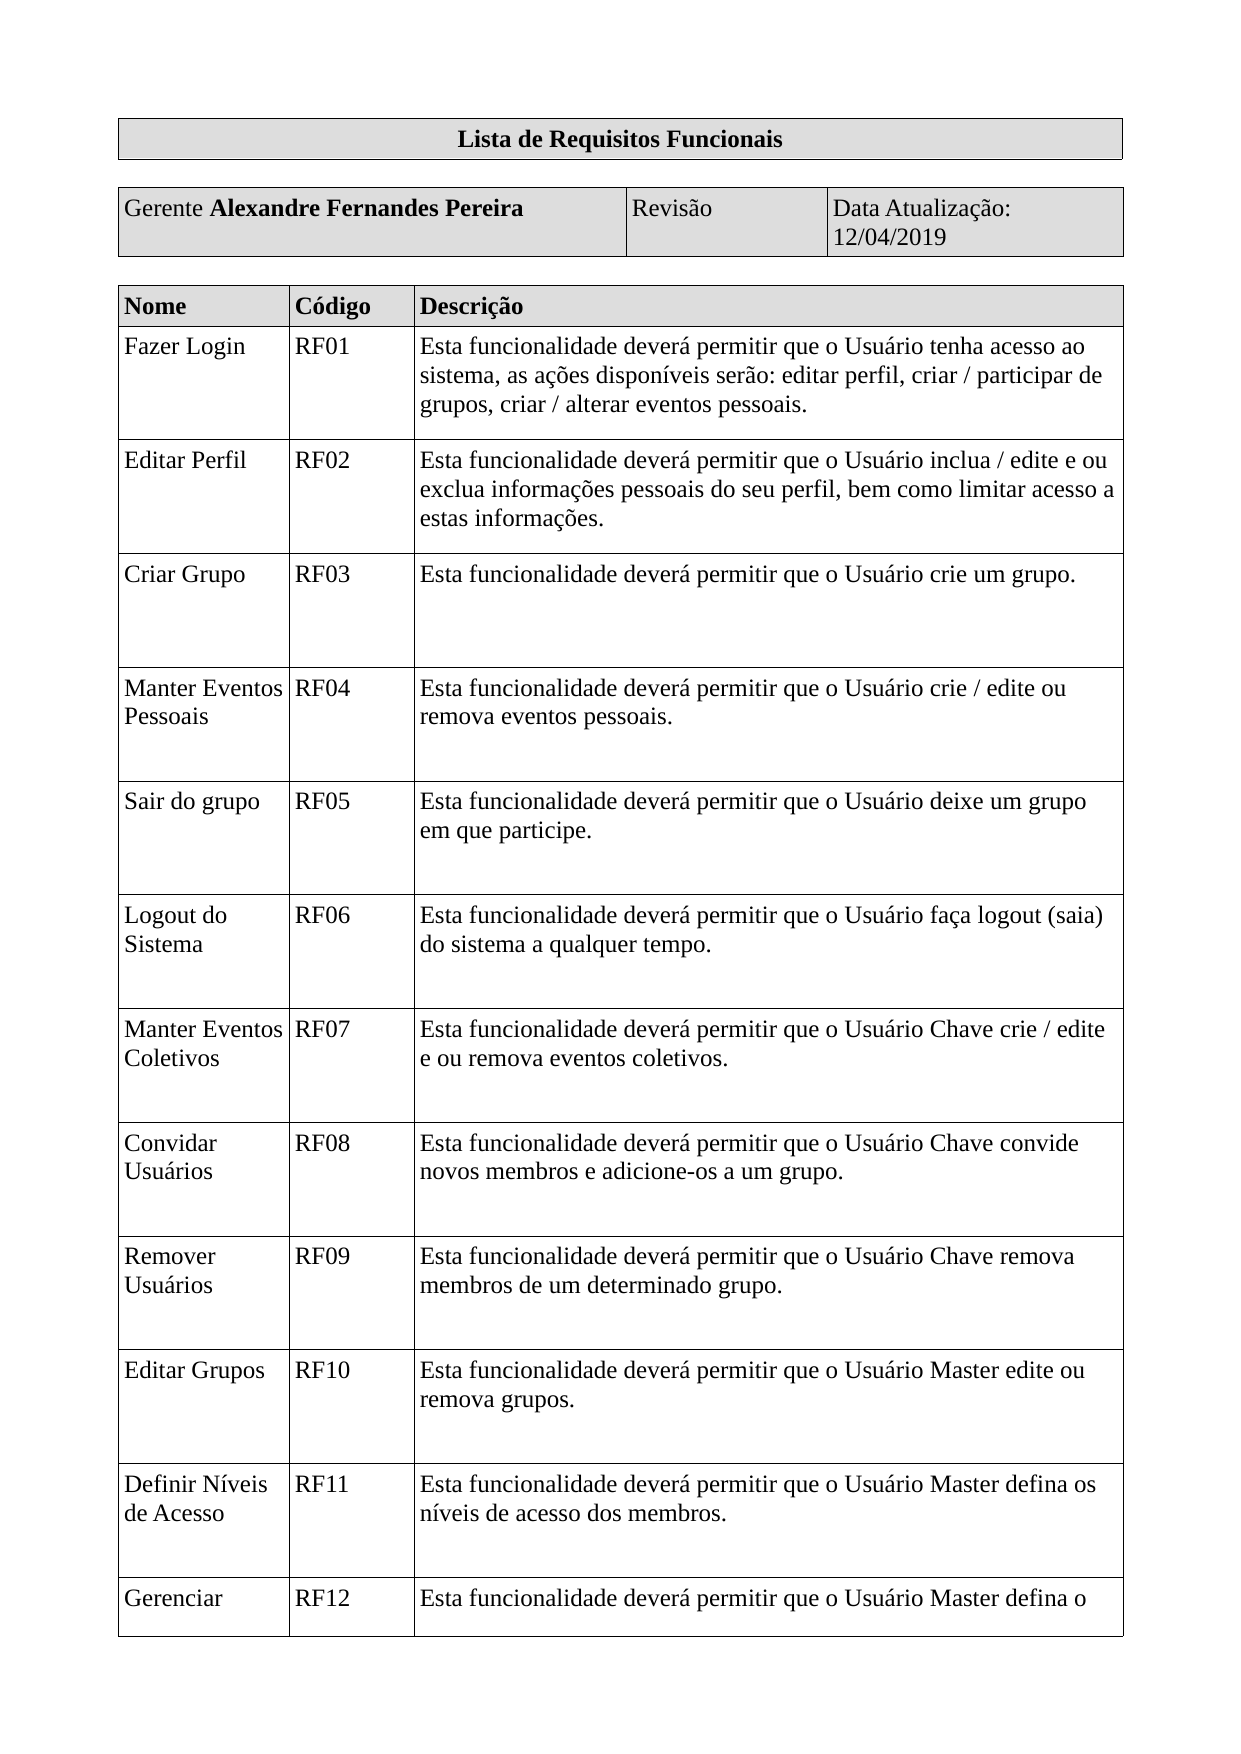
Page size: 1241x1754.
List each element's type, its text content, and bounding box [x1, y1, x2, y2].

table_cell RF05 [290, 782, 414, 894]
table_header Descrição [415, 286, 1123, 326]
table_cell RF07 [290, 1009, 414, 1122]
table_cell Esta funcionalidade deverá permitir que o Usuário Chave crie / edite e ou remova eventos coletivos. [415, 1009, 1123, 1122]
table_cell Esta funcionalidade deverá permitir que o Usuário tenha acesso ao sistema, as ações disponíveis serão: editar perfil, criar / participar de grupos, criar / alterar eventos pessoais. [415, 327, 1123, 439]
table_header Lista de Requisitos Funcionais [119, 119, 1122, 158]
table_cell RF11 [290, 1464, 414, 1577]
table_cell Convidar Usuários [119, 1123, 289, 1236]
table_cell RF06 [290, 895, 414, 1008]
table_cell RF02 [290, 440, 414, 553]
table_cell Manter Eventos Coletivos [119, 1009, 289, 1122]
table_cell Criar Grupo [119, 554, 289, 667]
table_cell Remover Usuários [119, 1237, 289, 1349]
table_header Data Atualização: 12/04/2019 [828, 188, 1123, 256]
table_cell Esta funcionalidade deverá permitir que o Usuário Chave remova membros de um determinado grupo. [415, 1237, 1123, 1349]
table_header Gerente Alexandre Fernandes Pereira [119, 188, 626, 256]
table_cell Logout do Sistema [119, 895, 289, 1008]
table_cell Esta funcionalidade deverá permitir que o Usuário Master defina os níveis de acesso dos membros. [415, 1464, 1123, 1577]
table_cell Definir Níveis de Acesso [119, 1464, 289, 1577]
table_cell Editar Perfil [119, 440, 289, 553]
table_header Nome [119, 286, 289, 326]
table_cell RF08 [290, 1123, 414, 1236]
table_cell Fazer Login [119, 327, 289, 439]
table_cell Esta funcionalidade deverá permitir que o Usuário Master defina o [415, 1578, 1123, 1636]
table_cell Esta funcionalidade deverá permitir que o Usuário inclua / edite e ou exclua informações pessoais do seu perfil, bem como limitar acesso a estas informações. [415, 440, 1123, 553]
table_cell RF10 [290, 1350, 414, 1463]
table_cell RF09 [290, 1237, 414, 1349]
table_cell RF01 [290, 327, 414, 439]
table_cell RF04 [290, 668, 414, 781]
table_cell Sair do grupo [119, 782, 289, 894]
table_cell Esta funcionalidade deverá permitir que o Usuário crie / edite ou remova eventos pessoais. [415, 668, 1123, 781]
table_cell Esta funcionalidade deverá permitir que o Usuário Chave convide novos membros e adicione-os a um grupo. [415, 1123, 1123, 1236]
table_header Código [290, 286, 414, 326]
table_cell Esta funcionalidade deverá permitir que o Usuário Master edite ou remova grupos. [415, 1350, 1123, 1463]
table_header Revisão [627, 188, 827, 256]
table_cell Editar Grupos [119, 1350, 289, 1463]
table_cell Manter Eventos Pessoais [119, 668, 289, 781]
table_cell RF12 [290, 1578, 414, 1636]
table_cell Esta funcionalidade deverá permitir que o Usuário faça logout (saia) do sistema a qualquer tempo. [415, 895, 1123, 1008]
table_cell RF03 [290, 554, 414, 667]
table_cell Gerenciar [119, 1578, 289, 1636]
table_cell Esta funcionalidade deverá permitir que o Usuário deixe um grupo em que participe. [415, 782, 1123, 894]
table_cell Esta funcionalidade deverá permitir que o Usuário crie um grupo. [415, 554, 1123, 667]
